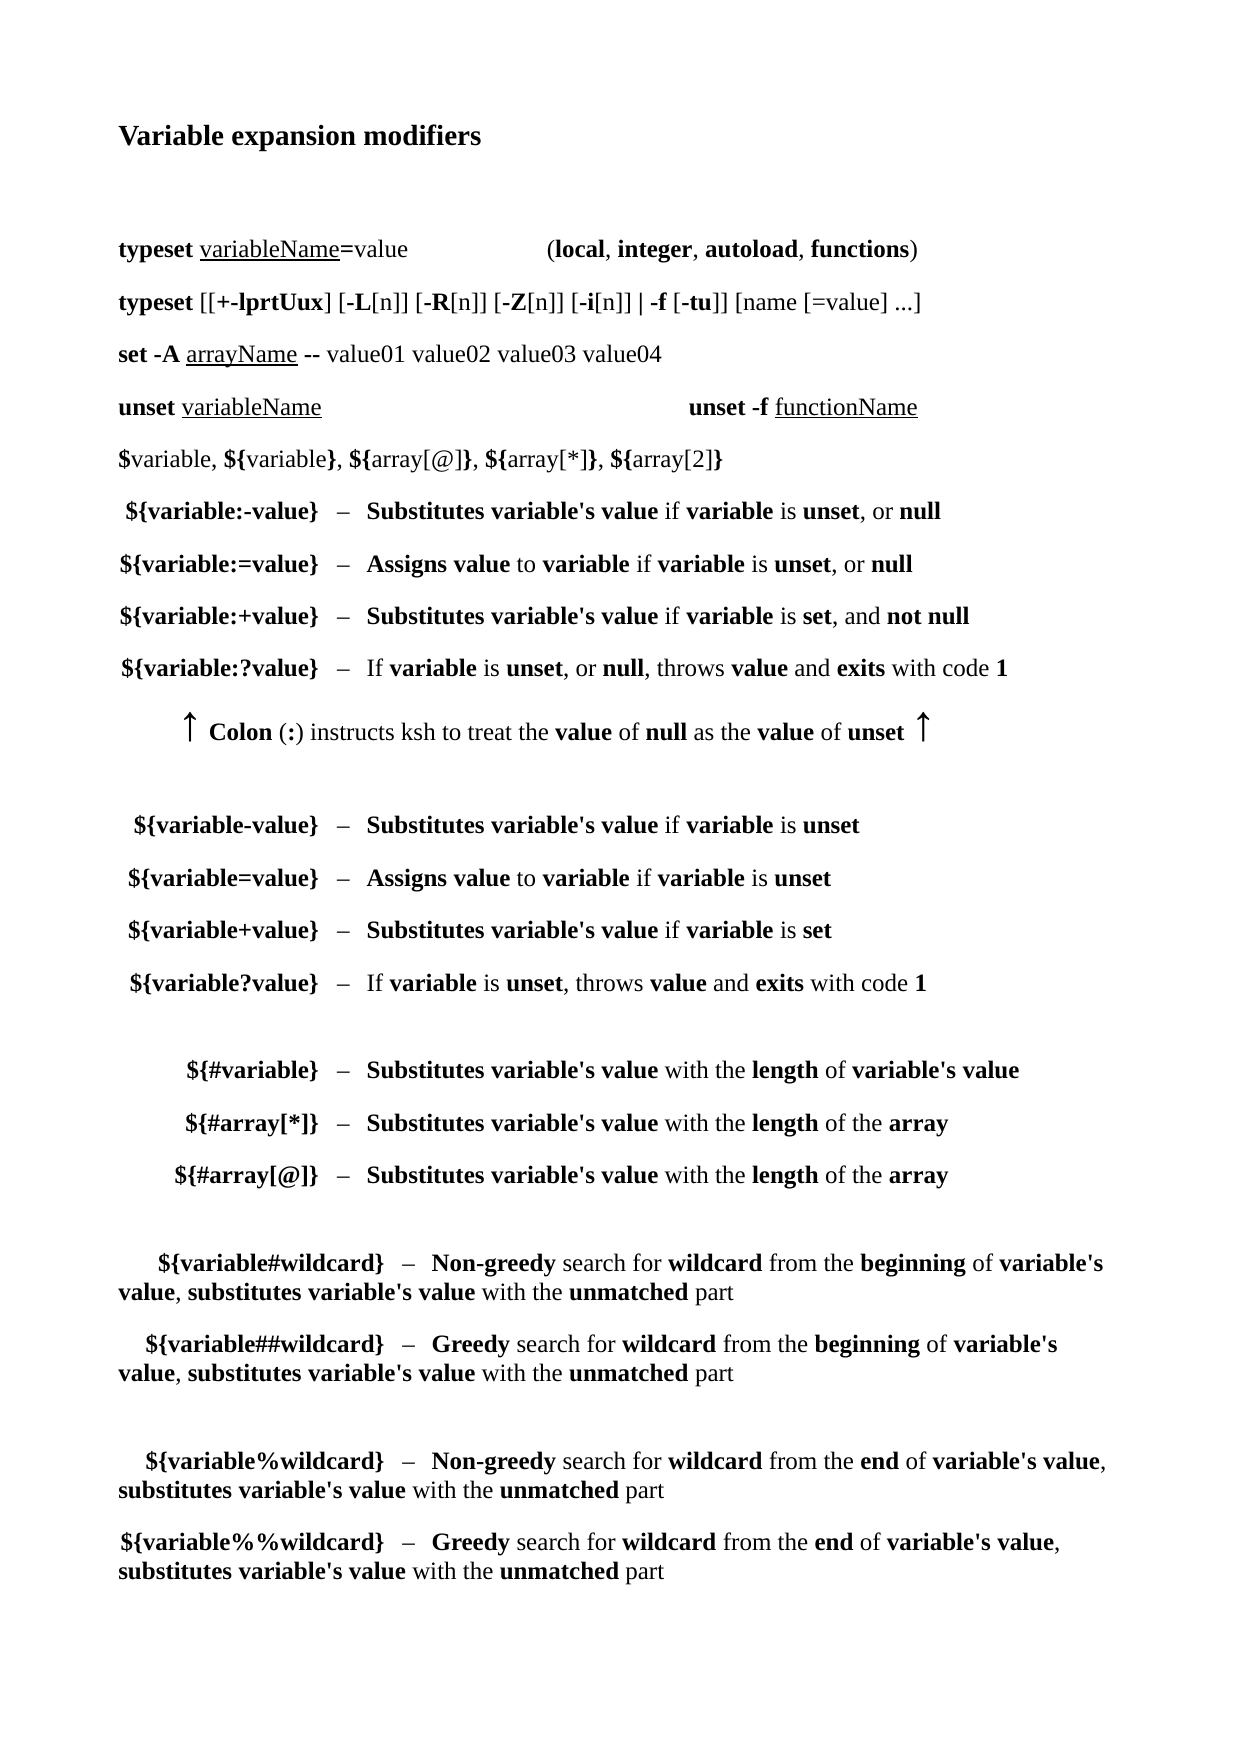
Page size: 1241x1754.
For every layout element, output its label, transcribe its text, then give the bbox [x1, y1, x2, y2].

text ↑ Colon (:) instructs ksh to treat the value of null as the value of unset ↑ [177, 694, 1122, 752]
text ${variable+value} – Substitutes variable's value if variable is set [118, 915, 1122, 944]
text ${variable-value} – Substitutes variable's value if variable is unset [118, 811, 1122, 839]
text typeset variableName=value (local, integer, autoload, functions) [118, 234, 1122, 263]
text ${variable%%wildcard} – Greedy search for wildcard from the end of variable's value, substitutes variable's value with the unmatched part [118, 1527, 1122, 1584]
text ${variable?value} – If variable is unset, throws value and exits with code 1 [118, 968, 1122, 997]
text unset variableName unset -f functionName [118, 392, 1122, 420]
text ${variable=value} – Assigns value to variable if variable is unset [118, 863, 1122, 892]
text $variable, ${variable}, ${array[@]}, ${array[*]}, ${array[2]} [118, 444, 1122, 473]
text ${variable##wildcard} – Greedy search for wildcard from the beginning of variable's value, substitutes variable's value with the unmatched part [118, 1329, 1122, 1387]
text ${variable:-value} – Substitutes variable's value if variable is unset, or null [118, 496, 1122, 525]
text set -A arrayName -- value01 value02 value03 value04 [118, 339, 1122, 368]
text typeset [[+-lprtUux] [-L[n]] [-R[n]] [-Z[n]] [-i[n]] | -f [-tu]] [name [=value] ...] [118, 287, 1122, 316]
text Variable expansion modifiers [118, 118, 1122, 152]
text ${variable:?value} – If variable is unset, or null, throws value and exits with code 1 [118, 653, 1122, 682]
text ${#variable} – Substitutes variable's value with the length of variable's value [118, 1056, 1122, 1084]
text ${variable:+value} – Substitutes variable's value if variable is set, and not null [118, 601, 1122, 630]
text ${variable#wildcard} – Non-greedy search for wildcard from the beginning of variable's value, substitutes variable's value with the unmatched part [118, 1248, 1122, 1306]
text ${variable%wildcard} – Non-greedy search for wildcard from the end of variable's value, substitutes variable's value with the unmatched part [118, 1446, 1122, 1503]
text ${variable:=value} – Assigns value to variable if variable is unset, or null [118, 549, 1122, 577]
text ${#array[*]} – Substitutes variable's value with the length of the array [118, 1108, 1122, 1137]
text ${#array[@]} – Substitutes variable's value with the length of the array [118, 1160, 1122, 1189]
